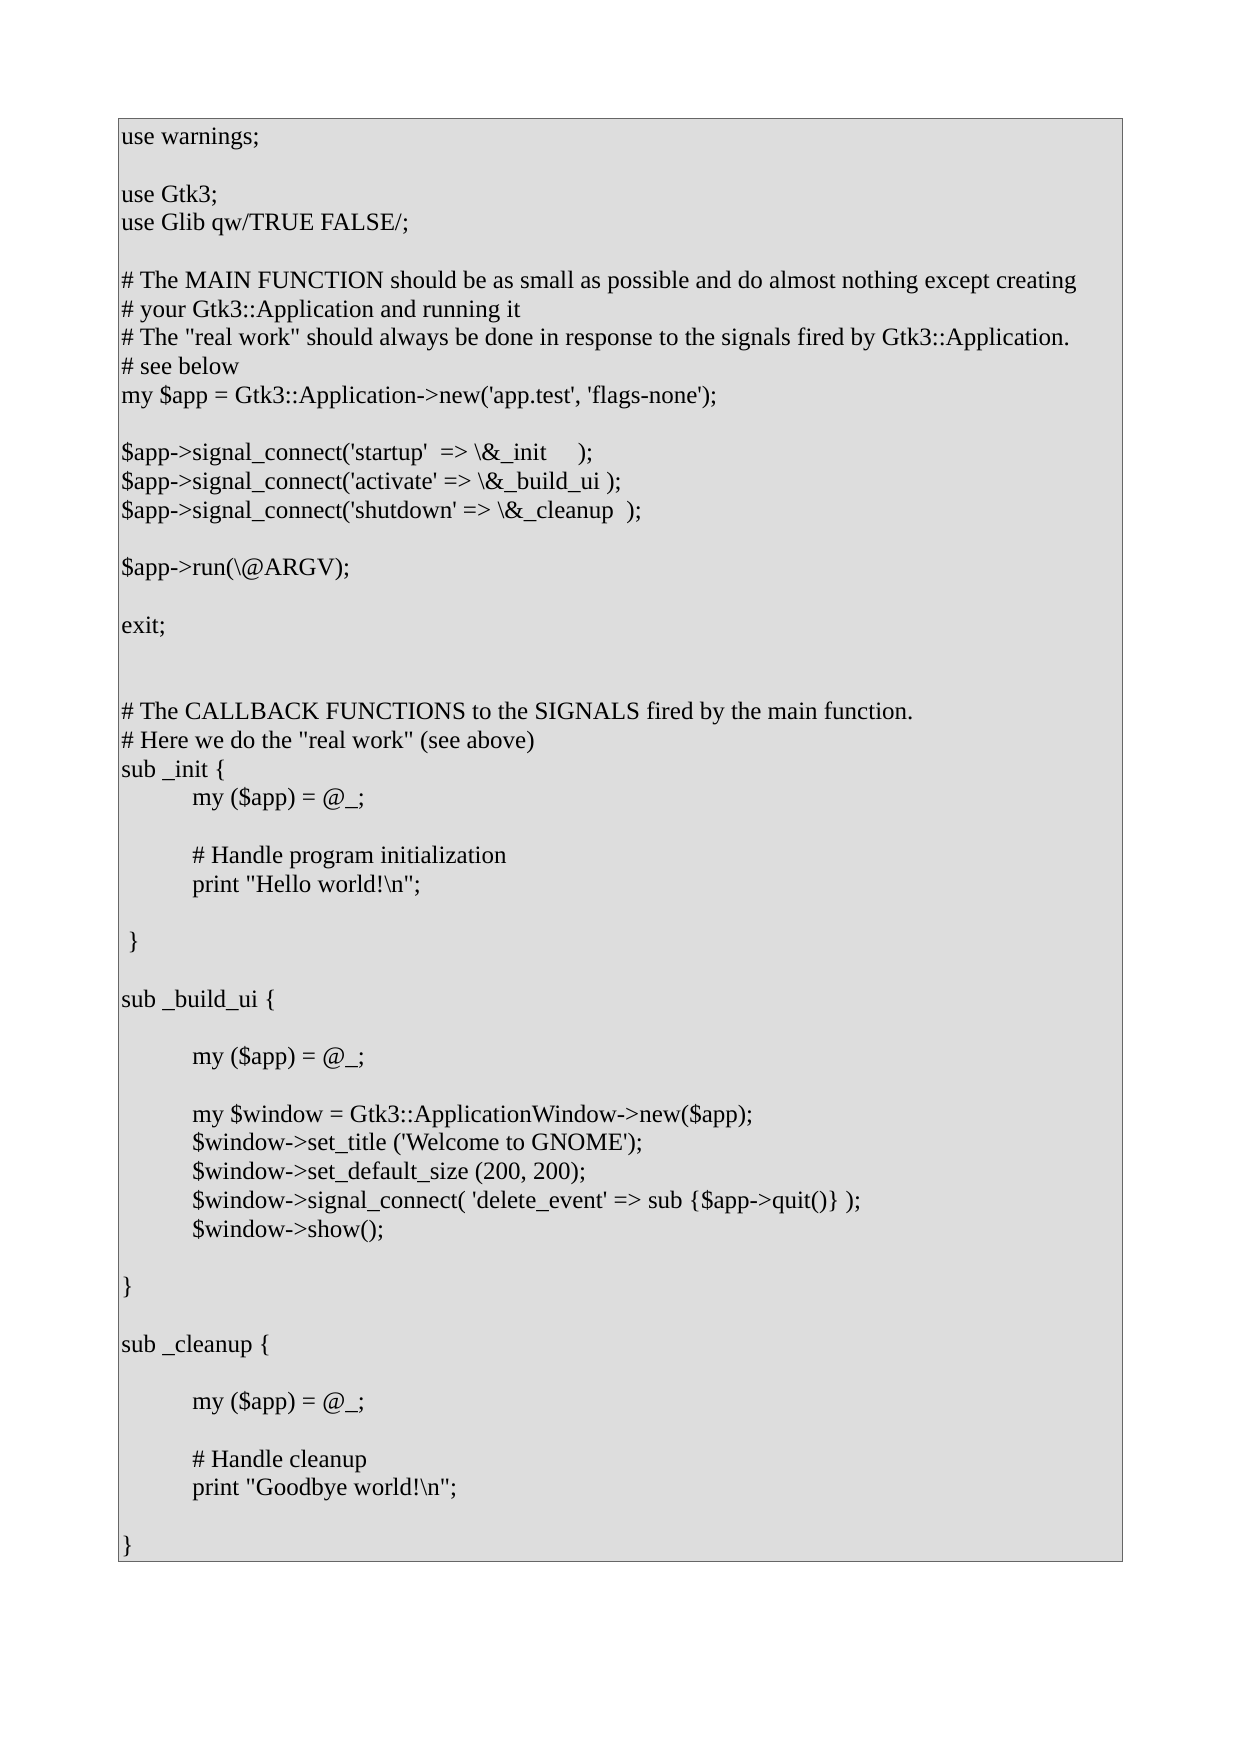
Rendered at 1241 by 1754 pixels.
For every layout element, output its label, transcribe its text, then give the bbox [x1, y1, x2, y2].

text use Gtk3; [119, 176, 1122, 204]
text $window->signal_connect( 'delete_event' => sub {$app->quit()} ); [119, 1182, 1122, 1211]
text my ($app) = @_; [119, 779, 1122, 808]
text # your Gtk3::Application and running it [119, 291, 1122, 319]
text $app->run(\@ARGV); [119, 549, 1122, 578]
text sub _init { [119, 751, 1122, 779]
text print "Goodbye world!\n"; [119, 1469, 1122, 1498]
text sub _build_ui { [119, 981, 1122, 1009]
text $app->signal_connect('shutdown' => \&_cleanup ); [119, 492, 1122, 521]
text $app->signal_connect('startup' => \&_init ); [119, 434, 1122, 463]
text # The CALLBACK FUNCTIONS to the SIGNALS fired by the main function. [119, 693, 1122, 722]
text } [119, 923, 1122, 952]
text # Handle program initialization [119, 837, 1122, 866]
text # Handle cleanup [119, 1441, 1122, 1469]
text sub _cleanup { [119, 1326, 1122, 1354]
text # Here we do the "real work" (see above) [119, 722, 1122, 751]
text $window->set_title ('Welcome to GNOME'); [119, 1124, 1122, 1153]
text print "Hello world!\n"; [119, 866, 1122, 894]
text my $window = Gtk3::ApplicationWindow->new($app); [119, 1096, 1122, 1124]
text my ($app) = @_; [119, 1383, 1122, 1412]
text $window->show(); [119, 1211, 1122, 1239]
text my $app = Gtk3::Application->new('app.test', 'flags-none'); [119, 377, 1122, 406]
text $window->set_default_size (200, 200); [119, 1153, 1122, 1182]
text use warnings; [119, 119, 1122, 147]
text use Glib qw/TRUE FALSE/; [119, 204, 1122, 233]
text } [119, 1268, 1122, 1297]
text # The MAIN FUNCTION should be as small as possible and do almost nothing except creating [119, 262, 1122, 291]
text # see below [119, 348, 1122, 377]
text exit; [119, 607, 1122, 636]
text } [119, 1527, 1122, 1561]
text # The "real work" should always be done in response to the signals fired by Gtk3::Application. [119, 319, 1122, 348]
text my ($app) = @_; [119, 1038, 1122, 1067]
text $app->signal_connect('activate' => \&_build_ui ); [119, 463, 1122, 492]
